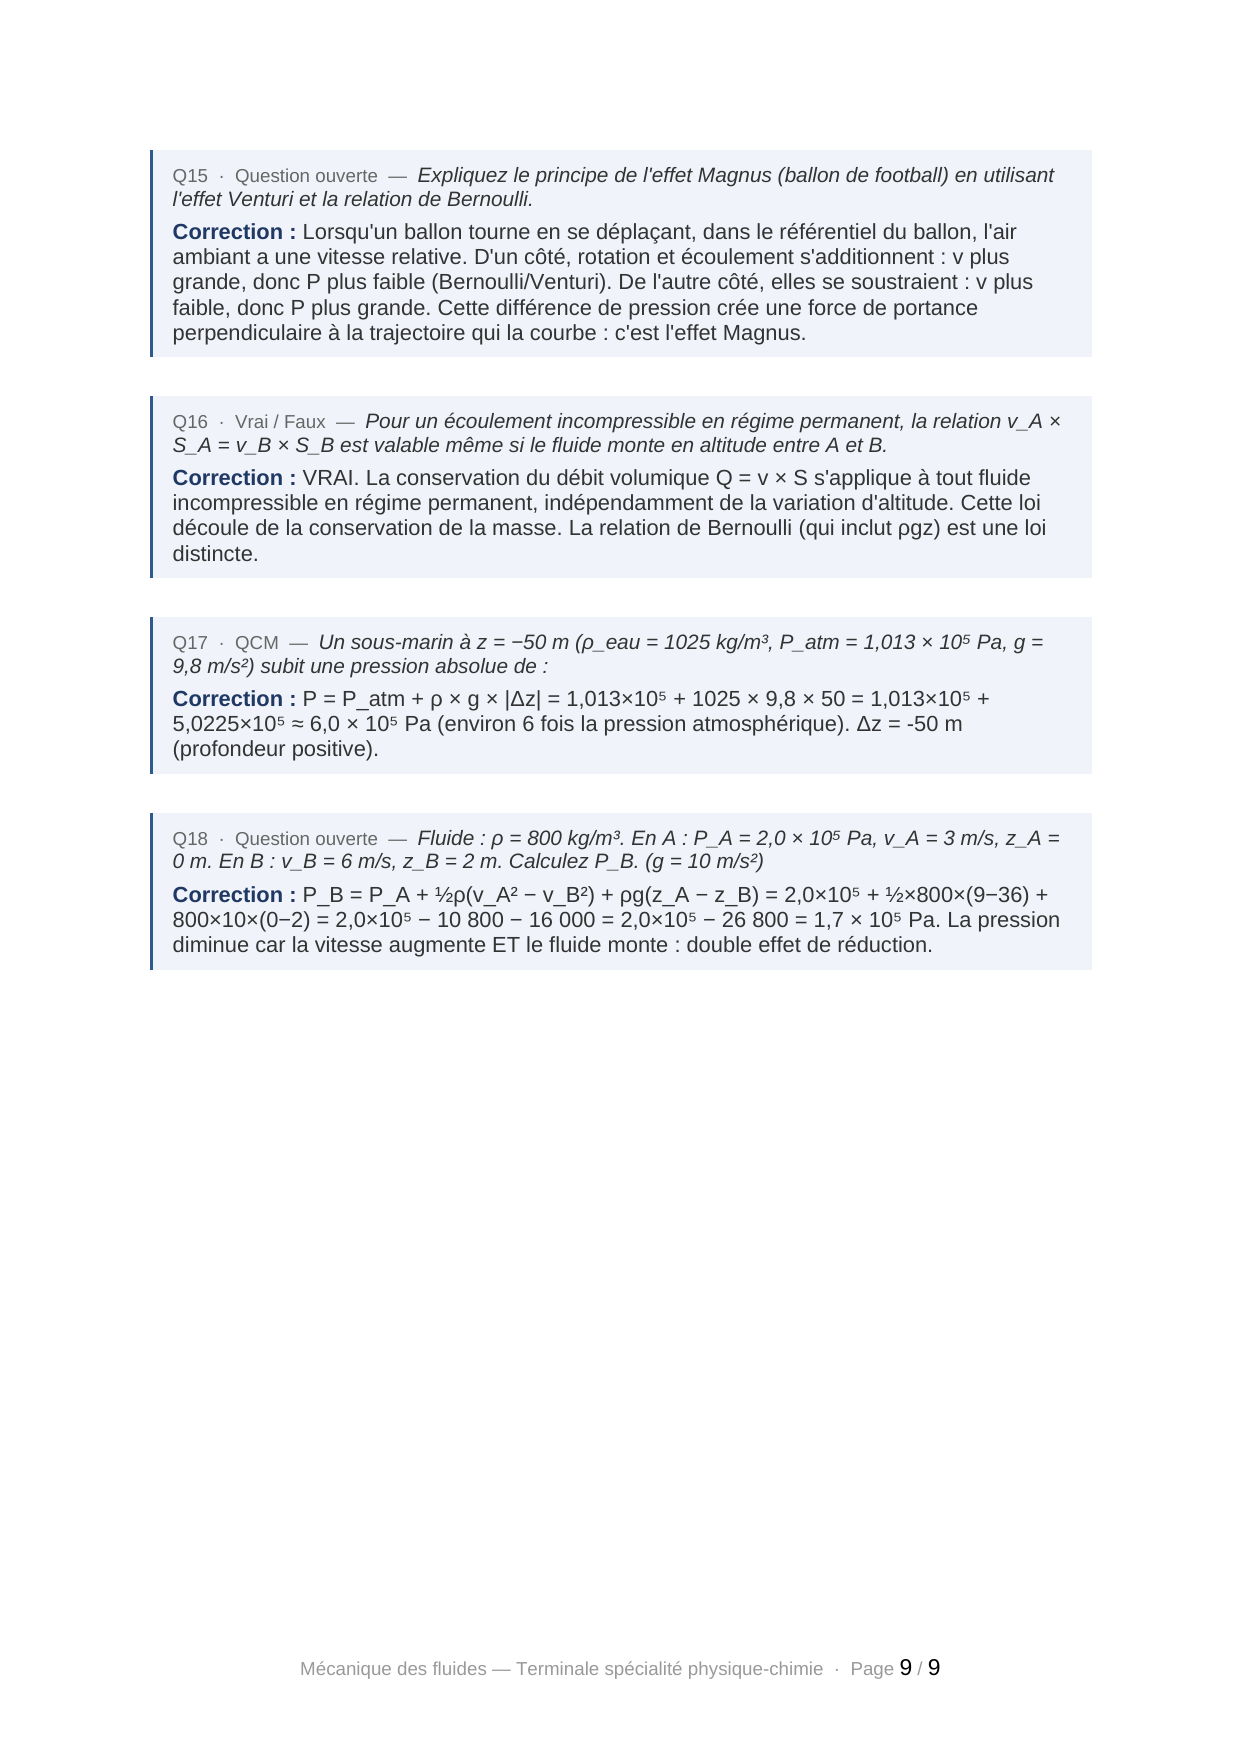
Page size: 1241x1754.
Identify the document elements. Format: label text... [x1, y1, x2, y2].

table_header Q18 · Question ouverte — Fluide : ρ = 800 kg/m³. En A : P_A = 2,0 × 10⁵ Pa, v_A = 3 m/s, z_A = 0 m. En B : v_B = 6 m/s, z_B = 2 m. Calculez P_B. (g = 10 m/s²) Correction : P_B = P_A + ½ρ(v_A² − v_B²) + ρg(z_A − z_B) = 2,0×10⁵ + ½×800×(9−36) + 800×10×(0−2) = 2,0×10⁵ − 10 800 − 16 000 = 2,0×10⁵ − 26 800 = 1,7 × 10⁵ Pa. La pression diminue car la vitesse augmente ET le fluide monte : double effet de réduction. [153, 813, 1092, 970]
table_header Q17 · QCM — Un sous-marin à z = −50 m (ρ_eau = 1025 kg/m³, P_atm = 1,013 × 10⁵ Pa, g = 9,8 m/s²) subit une pression absolue de : Correction : P = P_atm + ρ × g × |Δz| = 1,013×10⁵ + 1025 × 9,8 × 50 = 1,013×10⁵ + 5,0225×10⁵ ≈ 6,0 × 10⁵ Pa (environ 6 fois la pression atmosphérique). Δz = -50 m (profondeur positive). [153, 617, 1092, 774]
table_header Q16 · Vrai / Faux — Pour un écoulement incompressible en régime permanent, la relation v_A × S_A = v_B × S_B est valable même si le fluide monte en altitude entre A et B. Correction : VRAI. La conservation du débit volumique Q = v × S s'applique à tout fluide incompressible en régime permanent, indépendamment de la variation d'altitude. Cette loi découle de la conservation de la masse. La relation de Bernoulli (qui inclut ρgz) est une loi distincte. [153, 396, 1092, 578]
table_header Q15 · Question ouverte — Expliquez le principe de l'effet Magnus (ballon de football) en utilisant l'effet Venturi et la relation de Bernoulli. Correction : Lorsqu'un ballon tourne en se déplaçant, dans le référentiel du ballon, l'air ambiant a une vitesse relative. D'un côté, rotation et écoulement s'additionnent : v plus grande, donc P plus faible (Bernoulli/Venturi). De l'autre côté, elles se soustraient : v plus faible, donc P plus grande. Cette différence de pression crée une force de portance perpendiculaire à la trajectoire qui la courbe : c'est l'effet Magnus. [153, 150, 1092, 357]
